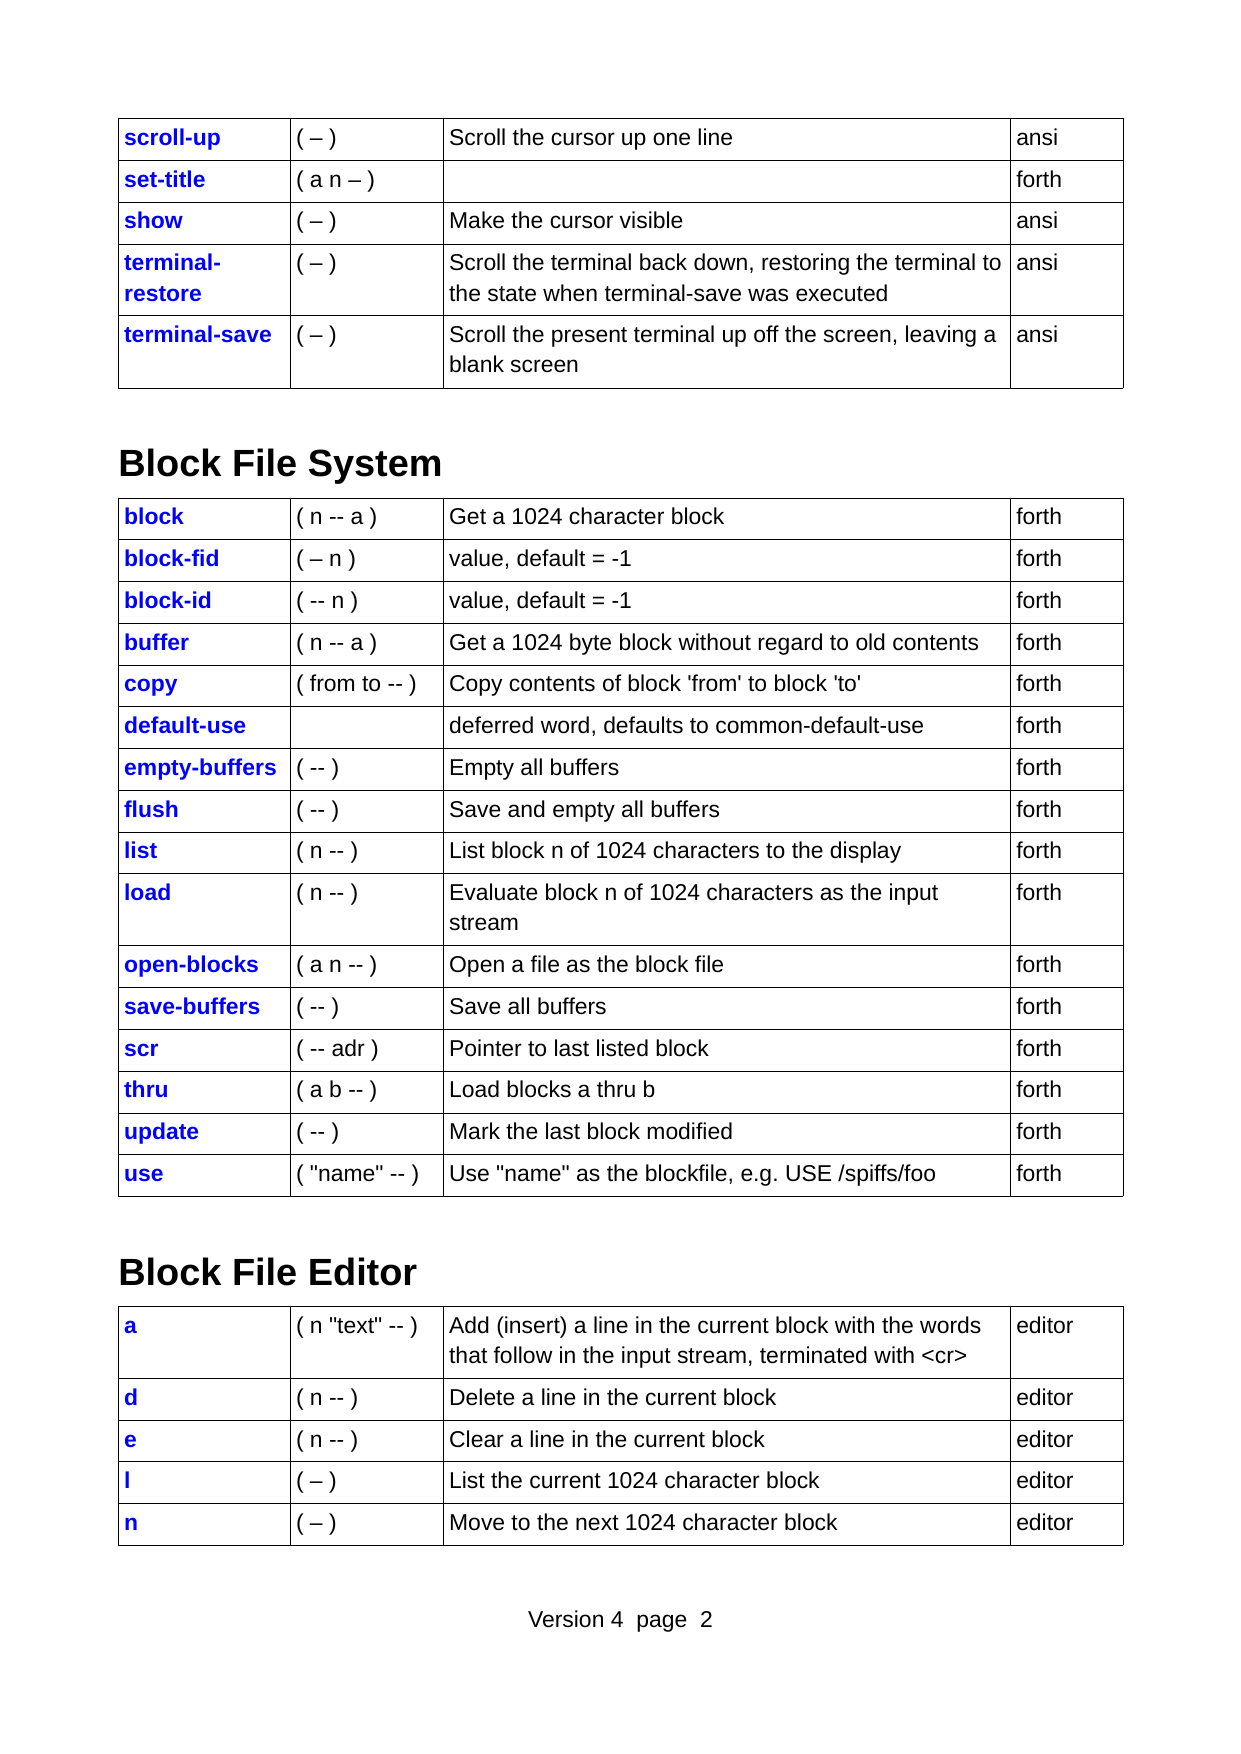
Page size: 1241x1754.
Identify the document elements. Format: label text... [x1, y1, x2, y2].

table_cell ( – ) [291, 119, 443, 160]
table_cell forth [1011, 1072, 1123, 1112]
table_cell ( a n -- ) [291, 946, 443, 987]
table_cell forth [1011, 791, 1123, 832]
table_cell ( n -- ) [291, 874, 443, 945]
table_cell terminal-save [119, 316, 290, 387]
table_cell value, default = -1 [444, 582, 1010, 623]
table_cell load [119, 874, 290, 945]
table_cell forth [1011, 1155, 1123, 1196]
table_cell ansi [1011, 119, 1123, 160]
table_cell list [119, 833, 290, 873]
table_cell d [119, 1379, 290, 1420]
subtitle Block File Editor [118, 1250, 1122, 1293]
table_cell ( "name" -- ) [291, 1155, 443, 1196]
table_cell ( -- n ) [291, 582, 443, 623]
table_cell ( n -- ) [291, 833, 443, 873]
table_cell default-use [119, 707, 290, 748]
table_cell Get a 1024 byte block without regard to old contents [444, 624, 1010, 664]
table_cell terminal-restore [119, 245, 290, 315]
table_cell Scroll the terminal back down, restoring the terminal to the state when terminal-save was executed [444, 245, 1010, 315]
table_cell ( – ) [291, 316, 443, 387]
table_cell ( from to -- ) [291, 666, 443, 706]
table_cell ( -- ) [291, 791, 443, 832]
table_cell forth [1011, 666, 1123, 706]
table_cell use [119, 1155, 290, 1196]
table_cell open-blocks [119, 946, 290, 987]
table_cell show [119, 203, 290, 243]
table_cell ansi [1011, 203, 1123, 243]
table_cell n [119, 1504, 290, 1545]
table_cell ( n -- ) [291, 1421, 443, 1461]
table_cell Mark the last block modified [444, 1114, 1010, 1154]
table_cell ansi [1011, 245, 1123, 315]
table_cell deferred word, defaults to common-default-use [444, 707, 1010, 748]
table_header a [119, 1307, 290, 1378]
table_header block [119, 499, 290, 539]
table_cell [444, 161, 1010, 202]
table_cell forth [1011, 874, 1123, 945]
table_cell List the current 1024 character block [444, 1462, 1010, 1503]
table_cell Copy contents of block 'from' to block 'to' [444, 666, 1010, 706]
table_header editor [1011, 1307, 1123, 1378]
table_cell ( – ) [291, 203, 443, 243]
table_header Add (insert) a line in the current block with the words that follow in the input stream, terminated with <cr> [444, 1307, 1010, 1378]
table_cell List block n of 1024 characters to the display [444, 833, 1010, 873]
table_cell ( a n – ) [291, 161, 443, 202]
table_cell Delete a line in the current block [444, 1379, 1010, 1420]
table_cell ( a b -- ) [291, 1072, 443, 1112]
table_header Get a 1024 character block [444, 499, 1010, 539]
table_header ( n "text" -- ) [291, 1307, 443, 1378]
table_cell save-buffers [119, 988, 290, 1029]
table_cell ( -- ) [291, 749, 443, 790]
table_cell Scroll the present terminal up off the screen, leaving a blank screen [444, 316, 1010, 387]
table_cell ( – ) [291, 1462, 443, 1503]
table_cell block-id [119, 582, 290, 623]
table_cell forth [1011, 540, 1123, 581]
table_cell ( -- ) [291, 988, 443, 1029]
table_cell l [119, 1462, 290, 1503]
table_cell value, default = -1 [444, 540, 1010, 581]
table_cell set-title [119, 161, 290, 202]
table_cell forth [1011, 582, 1123, 623]
table_header forth [1011, 499, 1123, 539]
table_cell ( n -- a ) [291, 624, 443, 664]
table_cell Empty all buffers [444, 749, 1010, 790]
table_cell copy [119, 666, 290, 706]
table_cell Make the cursor visible [444, 203, 1010, 243]
table_cell ( – ) [291, 1504, 443, 1545]
table_cell [291, 707, 443, 748]
table_cell editor [1011, 1421, 1123, 1461]
table_cell ( – ) [291, 245, 443, 315]
table_cell forth [1011, 988, 1123, 1029]
table_cell Scroll the cursor up one line [444, 119, 1010, 160]
table_cell thru [119, 1072, 290, 1112]
table_cell forth [1011, 833, 1123, 873]
table_cell ( -- ) [291, 1114, 443, 1154]
table_cell Save and empty all buffers [444, 791, 1010, 832]
table_cell Open a file as the block file [444, 946, 1010, 987]
table_cell forth [1011, 946, 1123, 987]
table_cell Evaluate block n of 1024 characters as the input stream [444, 874, 1010, 945]
table_header ( n -- a ) [291, 499, 443, 539]
table_cell forth [1011, 749, 1123, 790]
table_cell Clear a line in the current block [444, 1421, 1010, 1461]
table_cell flush [119, 791, 290, 832]
table_cell empty-buffers [119, 749, 290, 790]
table_cell Use "name" as the blockfile, e.g. USE /spiffs/foo [444, 1155, 1010, 1196]
table_cell editor [1011, 1379, 1123, 1420]
table_cell forth [1011, 707, 1123, 748]
table_cell scroll-up [119, 119, 290, 160]
table_cell scr [119, 1030, 290, 1071]
table_cell Load blocks a thru b [444, 1072, 1010, 1112]
table_cell Save all buffers [444, 988, 1010, 1029]
table_cell Move to the next 1024 character block [444, 1504, 1010, 1545]
table_cell forth [1011, 1114, 1123, 1154]
table_cell buffer [119, 624, 290, 664]
table_cell e [119, 1421, 290, 1461]
table_cell ( n -- ) [291, 1379, 443, 1420]
table_cell forth [1011, 1030, 1123, 1071]
table_cell ( -- adr ) [291, 1030, 443, 1071]
table_cell block-fid [119, 540, 290, 581]
table_cell ansi [1011, 316, 1123, 387]
table_cell ( – n ) [291, 540, 443, 581]
subtitle Block File System [118, 441, 1122, 485]
table_cell update [119, 1114, 290, 1154]
table_cell forth [1011, 161, 1123, 202]
table_cell editor [1011, 1504, 1123, 1545]
table_cell Pointer to last listed block [444, 1030, 1010, 1071]
table_cell forth [1011, 624, 1123, 664]
table_cell editor [1011, 1462, 1123, 1503]
